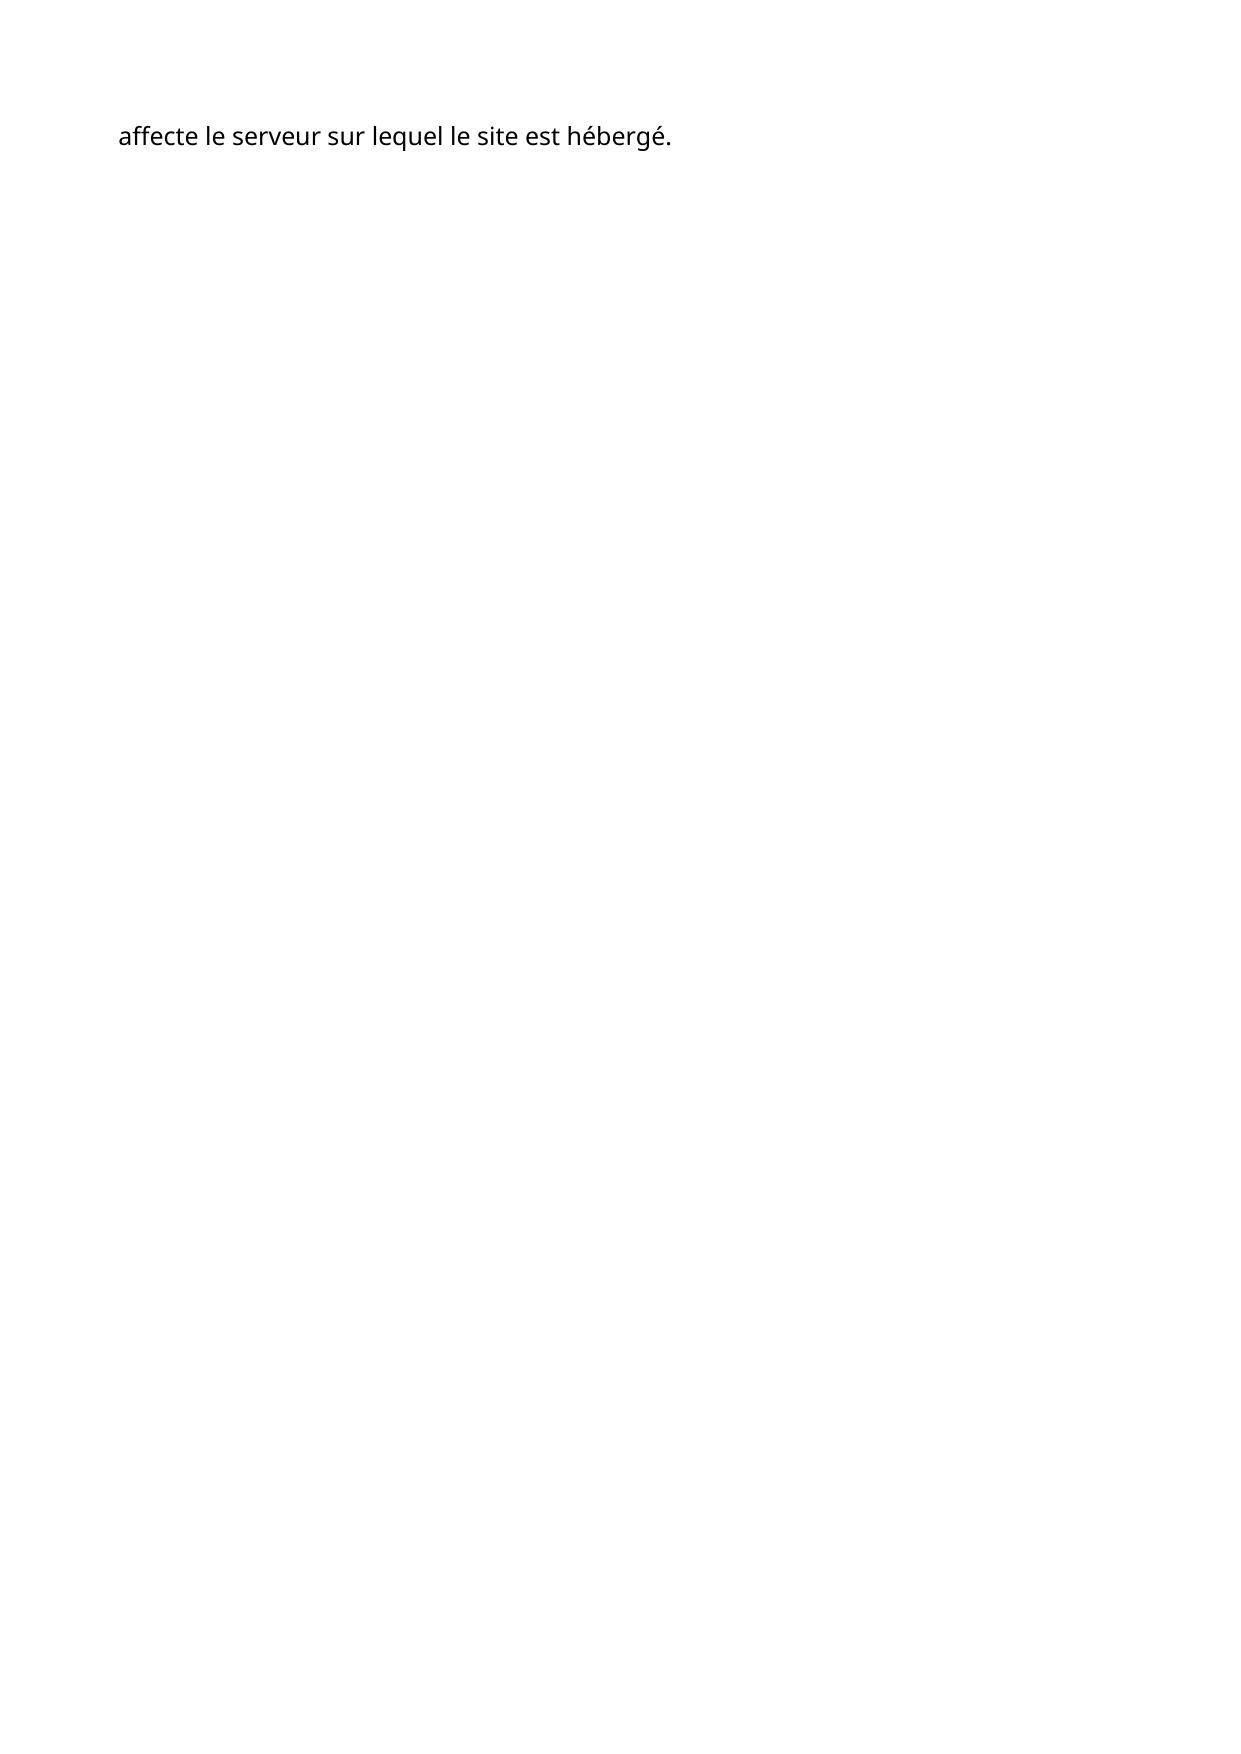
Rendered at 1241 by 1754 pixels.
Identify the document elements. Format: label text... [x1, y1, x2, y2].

text affecte le serveur sur lequel le site est hébergé. [118, 118, 1122, 152]
